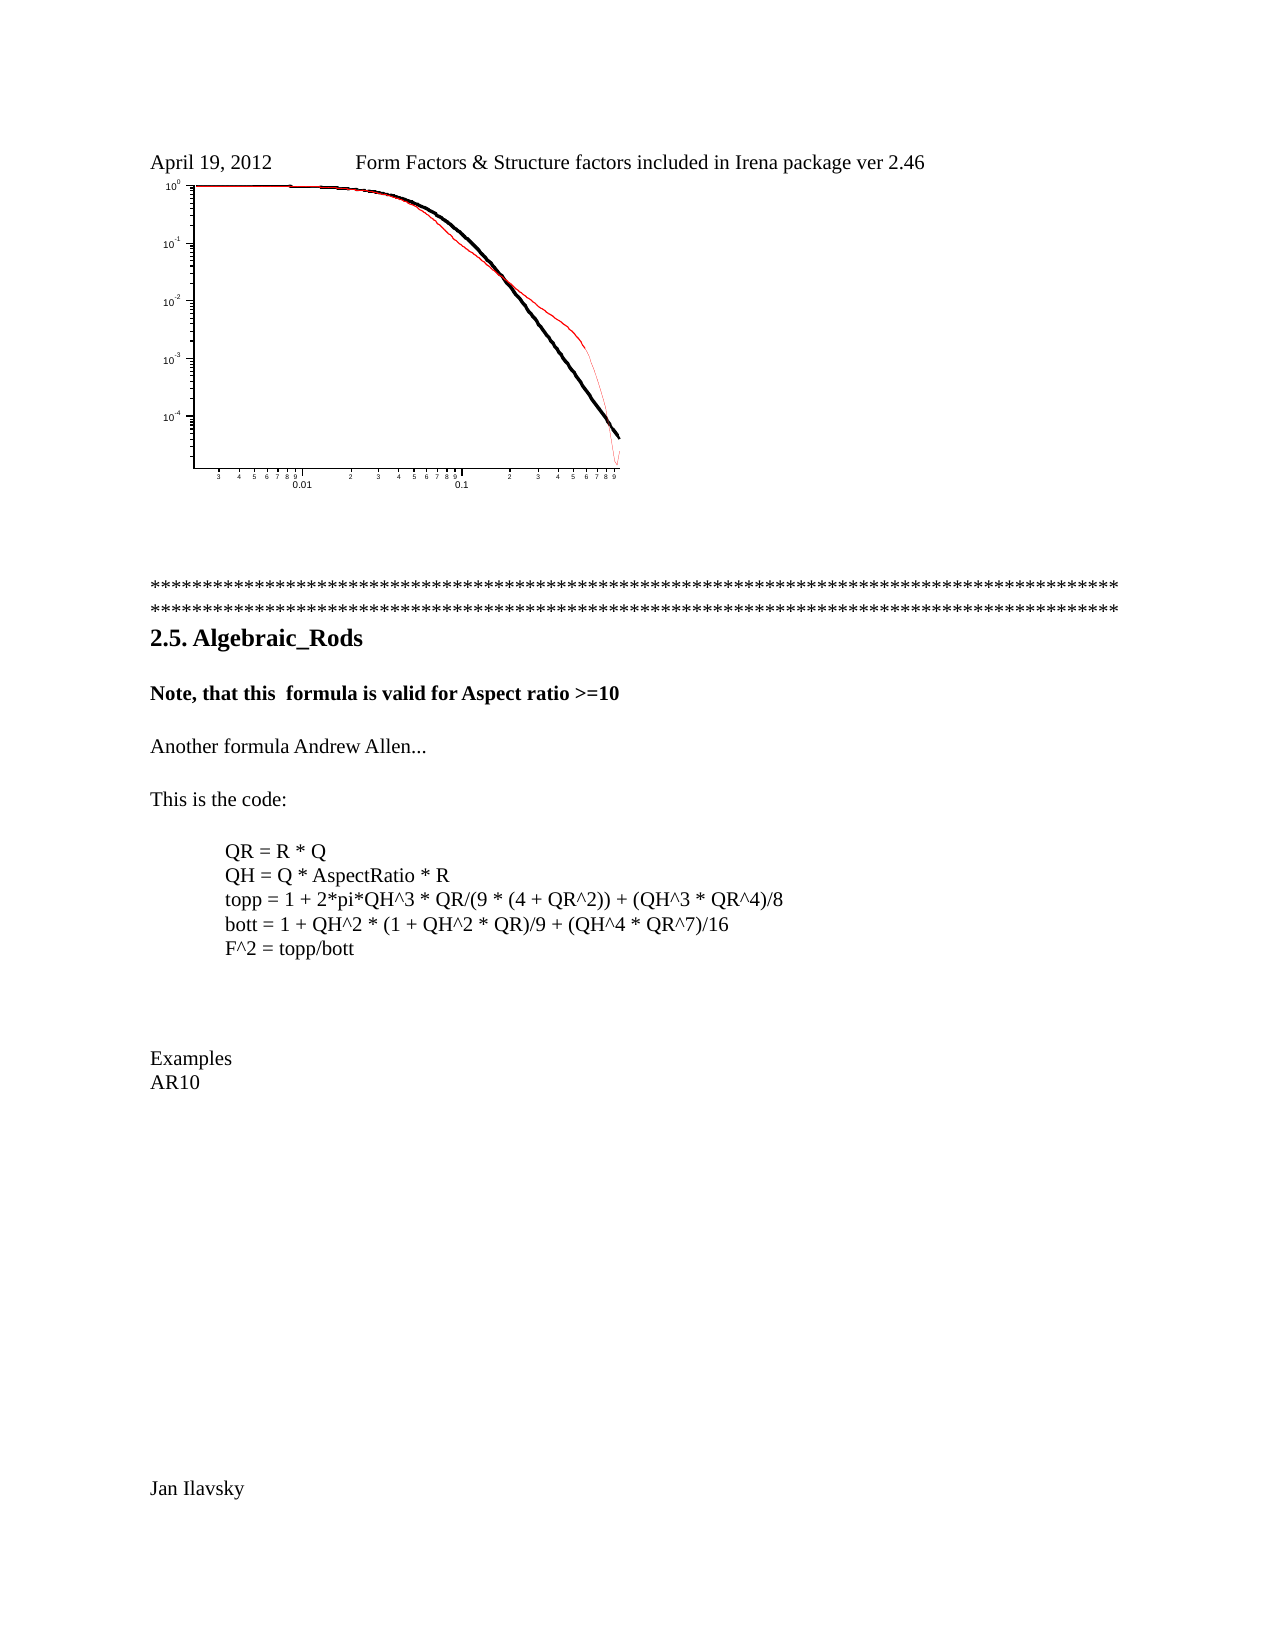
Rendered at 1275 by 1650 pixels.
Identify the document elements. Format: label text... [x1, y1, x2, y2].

text F^2 = topp/bott [150, 936, 1125, 959]
text Examples [150, 1046, 1125, 1070]
text This is the code: [150, 786, 1125, 811]
text QH = Q * AspectRatio * R [150, 863, 1125, 887]
text AR10 [150, 1070, 1125, 1094]
text 2.5. Algebraic_Rods [150, 623, 1125, 652]
text topp = 1 + 2*pi*QH^3 * QR/(9 * (4 + QR^2)) + (QH^3 * QR^4)/8 [150, 887, 1125, 911]
text QR = R * Q [150, 839, 1125, 863]
text ********************************************************************************************* [150, 599, 1125, 623]
text bott = 1 + QH^2 * (1 + QH^2 * QR)/9 + (QH^4 * QR^7)/16 [150, 911, 1125, 936]
text ********************************************************************************************* [150, 575, 1125, 599]
text Note, that this formula is valid for Aspect ratio >=10 [150, 681, 1125, 705]
text Another formula Andrew Allen... [150, 734, 1125, 758]
